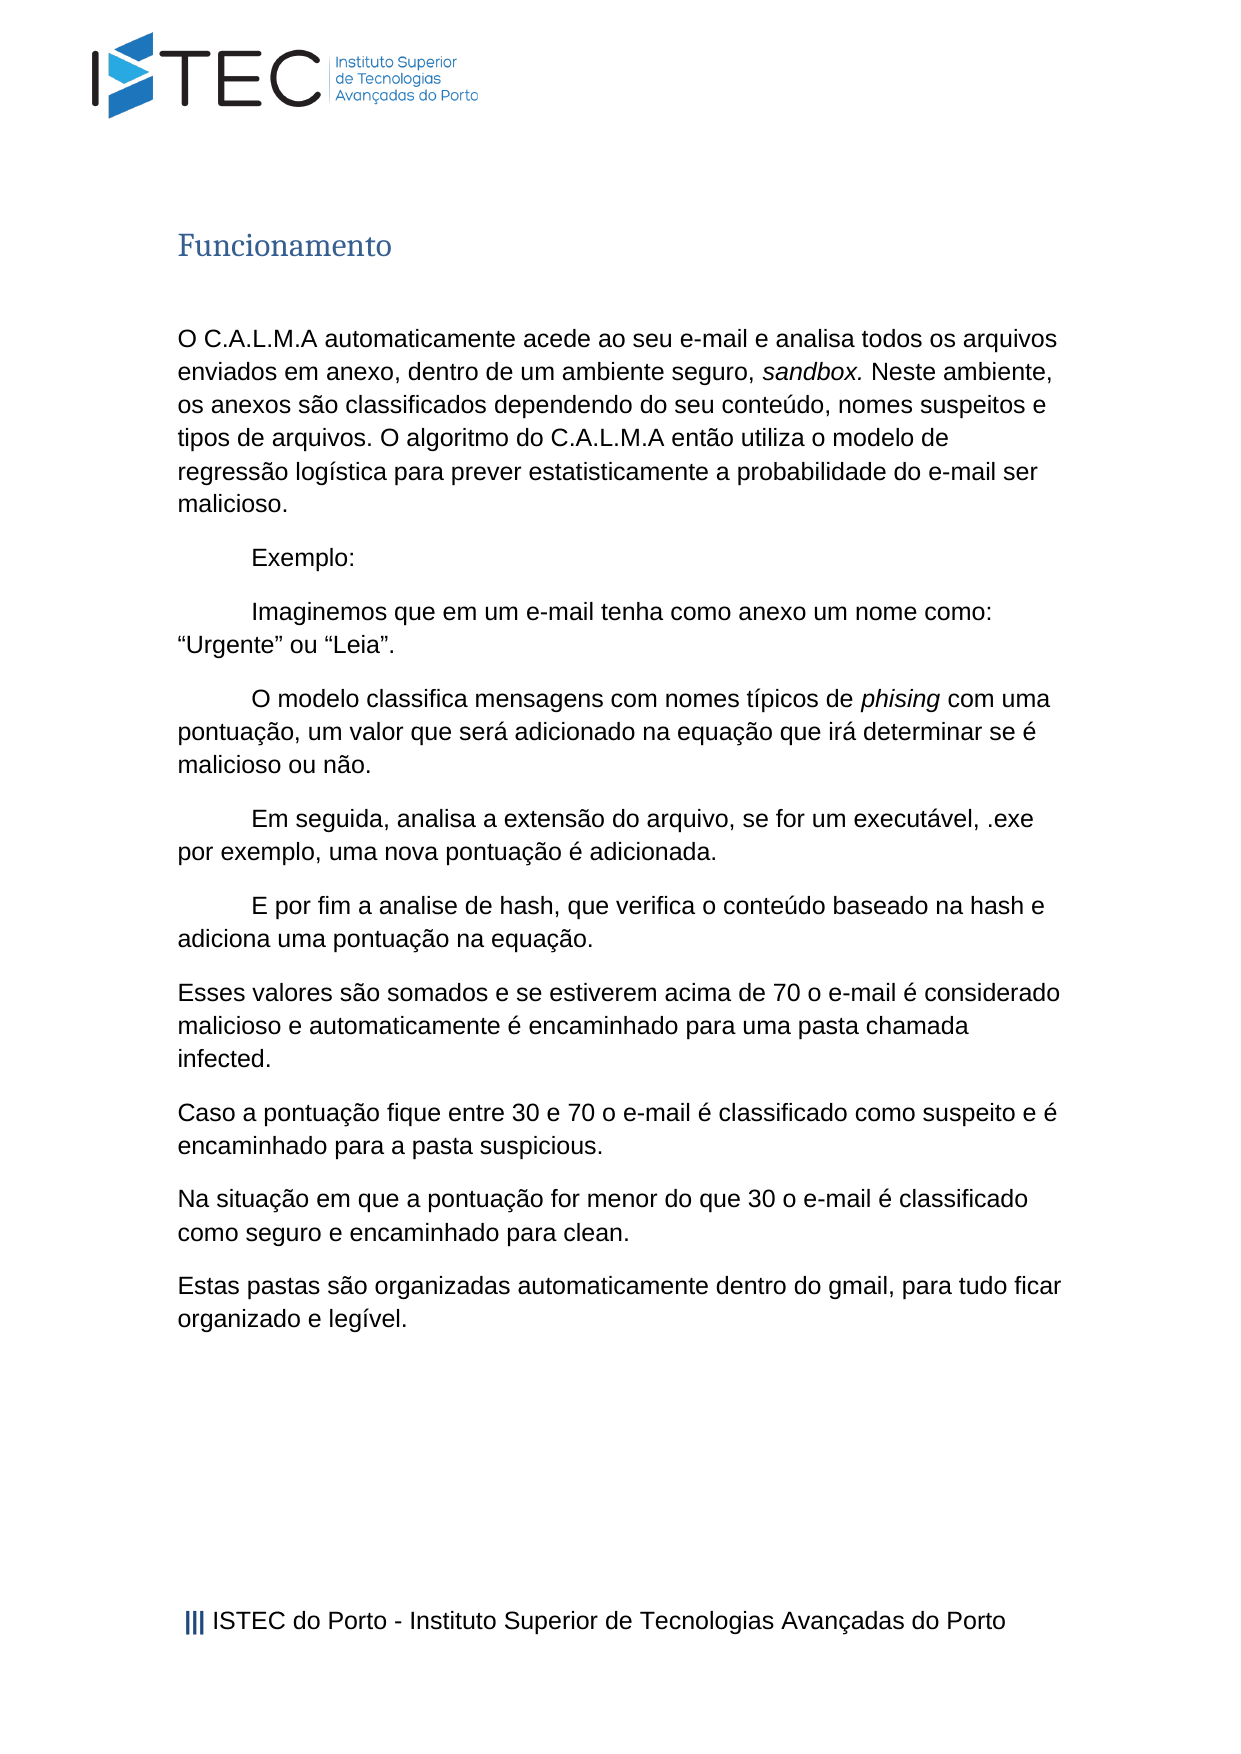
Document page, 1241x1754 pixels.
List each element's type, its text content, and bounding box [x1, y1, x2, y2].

text Caso a pontuação fique entre 30 e 70 o e-mail é classificado como suspeito e é encaminhado para a pasta suspicious. [177, 1098, 1063, 1159]
text O C.A.L.M.A automaticamente acede ao seu e-mail e analisa todos os arquivos enviados em anexo, dentro de um ambiente seguro, sandbox. Neste ambiente, os anexos são classificados dependendo do seu conteúdo, nomes suspeitos e tipos de arquivos. O algoritmo do C.A.L.M.A então utiliza o modelo de regressão logística para prever estatisticamente a probabilidade do e-mail ser malicioso. [177, 324, 1063, 518]
text Na situação em que a pontuação for menor do que 30 o e-mail é classificado como seguro e encaminhado para clean. [177, 1184, 1063, 1246]
text Estas pastas são organizadas automaticamente dentro do gmail, para tudo ficar organizado e legível. [177, 1271, 1063, 1333]
text Imaginemos que em um e-mail tenha como anexo um nome como: “Urgente” ou “Leia”. [177, 597, 1063, 659]
text Esses valores são somados e se estiverem acima de 70 o e-mail é considerado malicioso e automaticamente é encaminhado para uma pasta chamada infected. [177, 978, 1063, 1072]
text E por fim a analise de hash, que verifica o conteúdo baseado na hash e adiciona uma pontuação na equação. [177, 891, 1063, 953]
text Em seguida, analisa a extensão do arquivo, se for um executável, .exe por exemplo, uma nova pontuação é adicionada. [177, 804, 1063, 866]
text Exemplo: [177, 543, 1063, 572]
text O modelo classifica mensagens com nomes típicos de phising com uma pontuação, um valor que será adicionado na equação que irá determinar se é malicioso ou não. [177, 684, 1063, 779]
subtitle Funcionamento [177, 226, 1063, 265]
